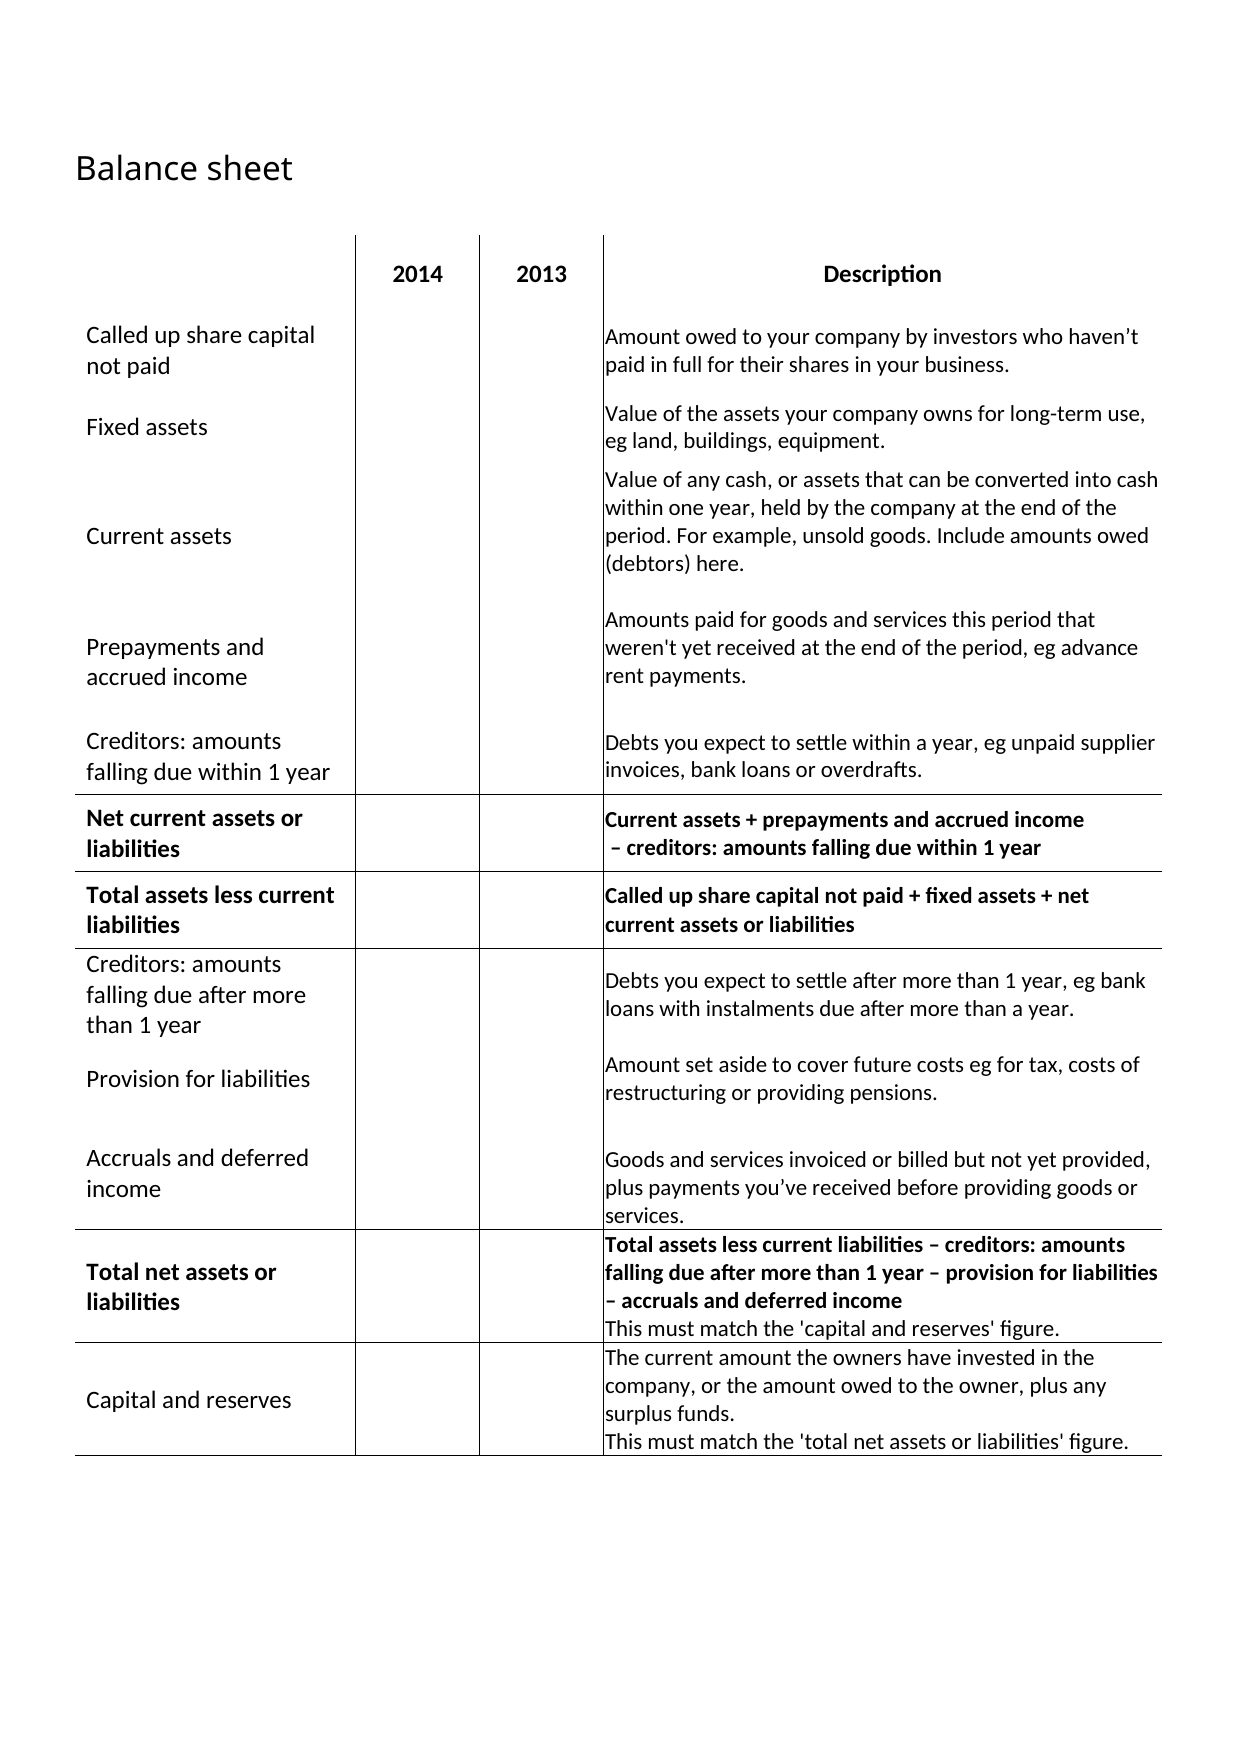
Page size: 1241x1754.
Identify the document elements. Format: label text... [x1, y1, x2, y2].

table_cell Debts you expect to settle within a year, eg unpaid supplier invoices, bank loans or overdrafts. [604, 717, 1162, 794]
table_cell [356, 795, 479, 871]
table_cell [480, 1117, 603, 1229]
table_cell Creditors: amounts falling due within 1 year [75, 717, 355, 794]
table_cell Goods and services invoiced or billed but not yet provided, plus payments you’ve received before providing goods or services. [604, 1117, 1162, 1229]
table_cell [356, 717, 479, 794]
table_cell Accruals and deferred income [75, 1117, 355, 1229]
table_header [75, 235, 355, 312]
table_cell [356, 949, 479, 1040]
table_cell [480, 388, 603, 465]
table_cell [356, 1343, 479, 1455]
table_cell [480, 872, 603, 948]
table_cell [356, 465, 479, 605]
table_cell Called up share capital not paid [75, 312, 355, 388]
table_cell [480, 605, 603, 717]
table_cell The current amount the owners have invested in the company, or the amount owed to the owner, plus any surplus funds. This must match the 'total net assets or liabilities' figure. [604, 1343, 1162, 1455]
subtitle Balance sheet [75, 145, 1165, 190]
table_cell [356, 872, 479, 948]
table_cell Prepayments and accrued income [75, 605, 355, 717]
table_cell Fixed assets [75, 388, 355, 465]
table_header Description [604, 235, 1162, 312]
table_cell Amount set aside to cover future costs eg for tax, costs of restructuring or providing pensions. [604, 1040, 1162, 1117]
table_cell Total assets less current liabilities [75, 872, 355, 948]
table_cell [480, 949, 603, 1040]
table_cell [356, 1040, 479, 1117]
table_cell Amounts paid for goods and services this period that weren't yet received at the end of the period, eg advance rent payments. [604, 605, 1162, 717]
table_cell [480, 1040, 603, 1117]
table_cell Amount owed to your company by investors who haven’t paid in full for their shares in your business. [604, 312, 1162, 388]
table_cell [356, 312, 479, 388]
table_cell [480, 312, 603, 388]
table_cell Value of any cash, or assets that can be converted into cash within one year, held by the company at the end of the period. For example, unsold goods. Include amounts owed (debtors) here. [604, 465, 1162, 605]
table_cell Creditors: amounts falling due after more than 1 year [75, 949, 355, 1040]
table_cell Debts you expect to settle after more than 1 year, eg bank loans with instalments due after more than a year. [604, 949, 1162, 1040]
table_cell [480, 465, 603, 605]
table_cell [356, 605, 479, 717]
table_cell [480, 1343, 603, 1455]
table_header 2014 [356, 235, 479, 312]
table_cell Provision for liabilities [75, 1040, 355, 1117]
table_cell Value of the assets your company owns for long-term use, eg land, buildings, equipment. [604, 388, 1162, 465]
table_cell [480, 1230, 603, 1342]
table_cell Net current assets or liabilities [75, 795, 355, 871]
table_cell Total net assets or liabilities [75, 1230, 355, 1342]
table_cell Current assets + prepayments and accrued income – creditors: amounts falling due within 1 year [604, 795, 1162, 871]
table_cell Capital and reserves [75, 1343, 355, 1455]
table_cell Total assets less current liabilities – creditors: amounts falling due after more than 1 year – provision for liabilities – accruals and deferred income This must match the 'capital and reserves' figure. [604, 1230, 1162, 1342]
table_cell [480, 795, 603, 871]
table_cell [480, 717, 603, 794]
table_cell [356, 388, 479, 465]
table_cell Called up share capital not paid + fixed assets + net current assets or liabilities [604, 872, 1162, 948]
table_cell [356, 1230, 479, 1342]
table_cell [356, 1117, 479, 1229]
table_header 2013 [480, 235, 603, 312]
table_cell Current assets [75, 465, 355, 605]
